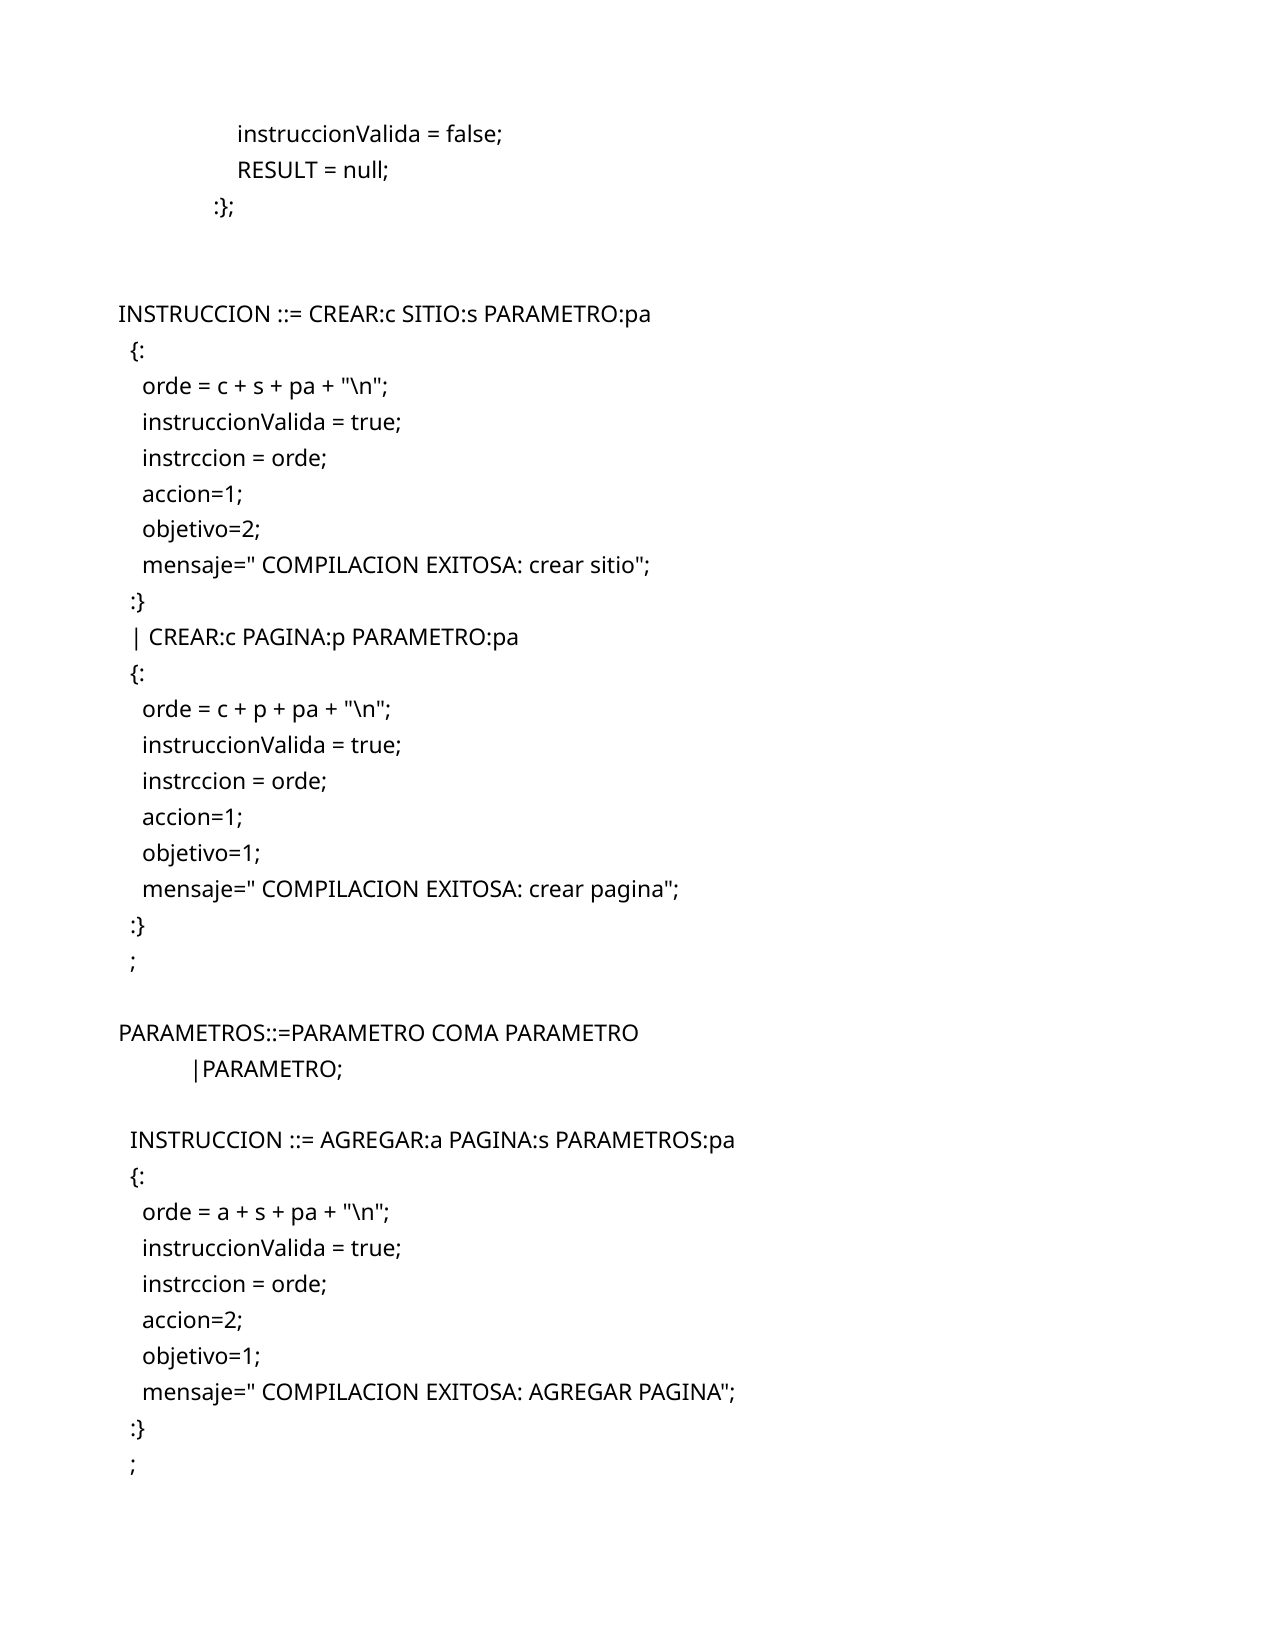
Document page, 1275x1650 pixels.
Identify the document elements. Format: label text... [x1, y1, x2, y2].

text accion=2; [118, 1304, 1157, 1335]
text RESULT = null; [118, 154, 1157, 185]
text :} [118, 585, 1157, 617]
text instrccion = orde; [118, 442, 1157, 473]
text instrccion = orde; [118, 765, 1157, 796]
text instrccion = orde; [118, 1268, 1157, 1299]
text ; [118, 945, 1157, 976]
text objetivo=1; [118, 837, 1157, 868]
text | CREAR:c PAGINA:p PARAMETRO:pa [118, 621, 1157, 652]
text objetivo=2; [118, 513, 1157, 545]
text accion=1; [118, 477, 1157, 509]
text instruccionValida = true; [118, 729, 1157, 760]
text orde = a + s + pa + "\n"; [118, 1196, 1157, 1227]
text INSTRUCCION ::= CREAR:c SITIO:s PARAMETRO:pa [118, 298, 1157, 329]
text PARAMETROS::=PARAMETRO COMA PARAMETRO [118, 1017, 1157, 1048]
text objetivo=1; [118, 1340, 1157, 1371]
text :} [118, 909, 1157, 940]
text orde = c + p + pa + "\n"; [118, 693, 1157, 724]
text orde = c + s + pa + "\n"; [118, 370, 1157, 401]
text instruccionValida = false; [118, 118, 1157, 149]
text mensaje=" COMPILACION EXITOSA: crear sitio"; [118, 549, 1157, 581]
text {: [118, 657, 1157, 688]
text mensaje=" COMPILACION EXITOSA: crear pagina"; [118, 873, 1157, 904]
text :}; [118, 190, 1157, 221]
text INSTRUCCION ::= AGREGAR:a PAGINA:s PARAMETROS:pa [118, 1124, 1157, 1156]
text instruccionValida = true; [118, 1232, 1157, 1263]
text {: [118, 334, 1157, 365]
text {: [118, 1160, 1157, 1192]
text mensaje=" COMPILACION EXITOSA: AGREGAR PAGINA"; [118, 1376, 1157, 1407]
text ; [118, 1448, 1157, 1479]
text :} [118, 1412, 1157, 1443]
text accion=1; [118, 801, 1157, 832]
text instruccionValida = true; [118, 406, 1157, 437]
text |PARAMETRO; [118, 1052, 1157, 1084]
